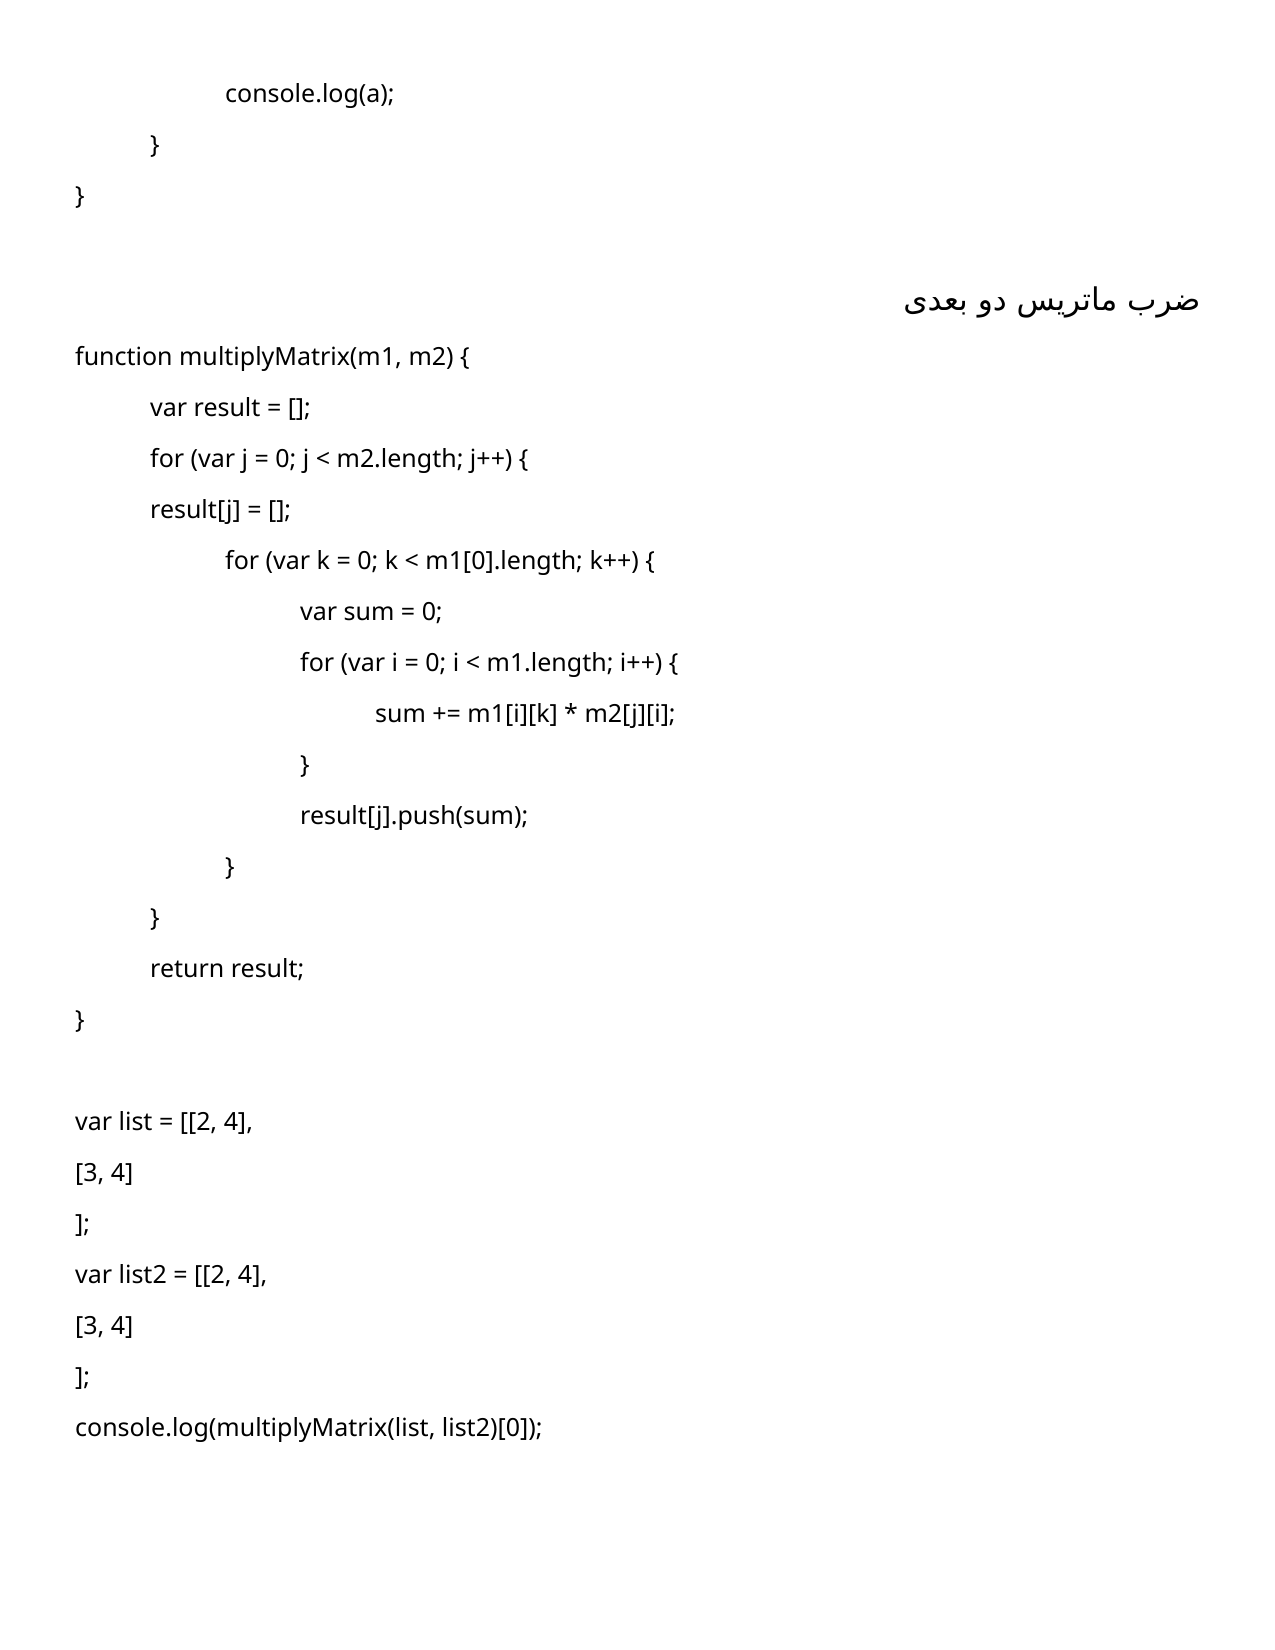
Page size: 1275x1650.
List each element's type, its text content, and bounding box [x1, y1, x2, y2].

text ]; [75, 1358, 1200, 1393]
text result[j].push(sum); [75, 797, 1200, 831]
text [3, 4] [75, 1307, 1200, 1342]
text } [75, 746, 1200, 780]
text } [75, 1001, 1200, 1035]
text var sum = 0; [75, 593, 1200, 627]
text console.log(multiplyMatrix(list, list2)[0]); [75, 1409, 1200, 1444]
text for (var i = 0; i < m1.length; i++) { [75, 644, 1200, 678]
text [3, 4] [75, 1154, 1200, 1188]
text for (var j = 0; j < m2.length; j++) { [75, 439, 1200, 474]
text function multiplyMatrix(m1, m2) { [75, 337, 1200, 372]
text var result = []; [75, 388, 1200, 423]
text result[j] = []; [75, 491, 1200, 525]
text var list = [[2, 4], [75, 1103, 1200, 1137]
text for (var k = 0; k < m1[0].length; k++) { [75, 542, 1200, 576]
text var list2 = [[2, 4], [75, 1256, 1200, 1291]
text } [75, 177, 1200, 211]
text } [75, 848, 1200, 882]
text } [75, 126, 1200, 160]
text } [75, 899, 1200, 933]
text ]; [75, 1205, 1200, 1239]
text return result; [75, 950, 1200, 984]
text ضرب ماتریس دو بعدی [75, 282, 1200, 318]
text sum += m1[i][k] * m2[j][i]; [75, 695, 1200, 729]
text console.log(a); [75, 75, 1200, 109]
